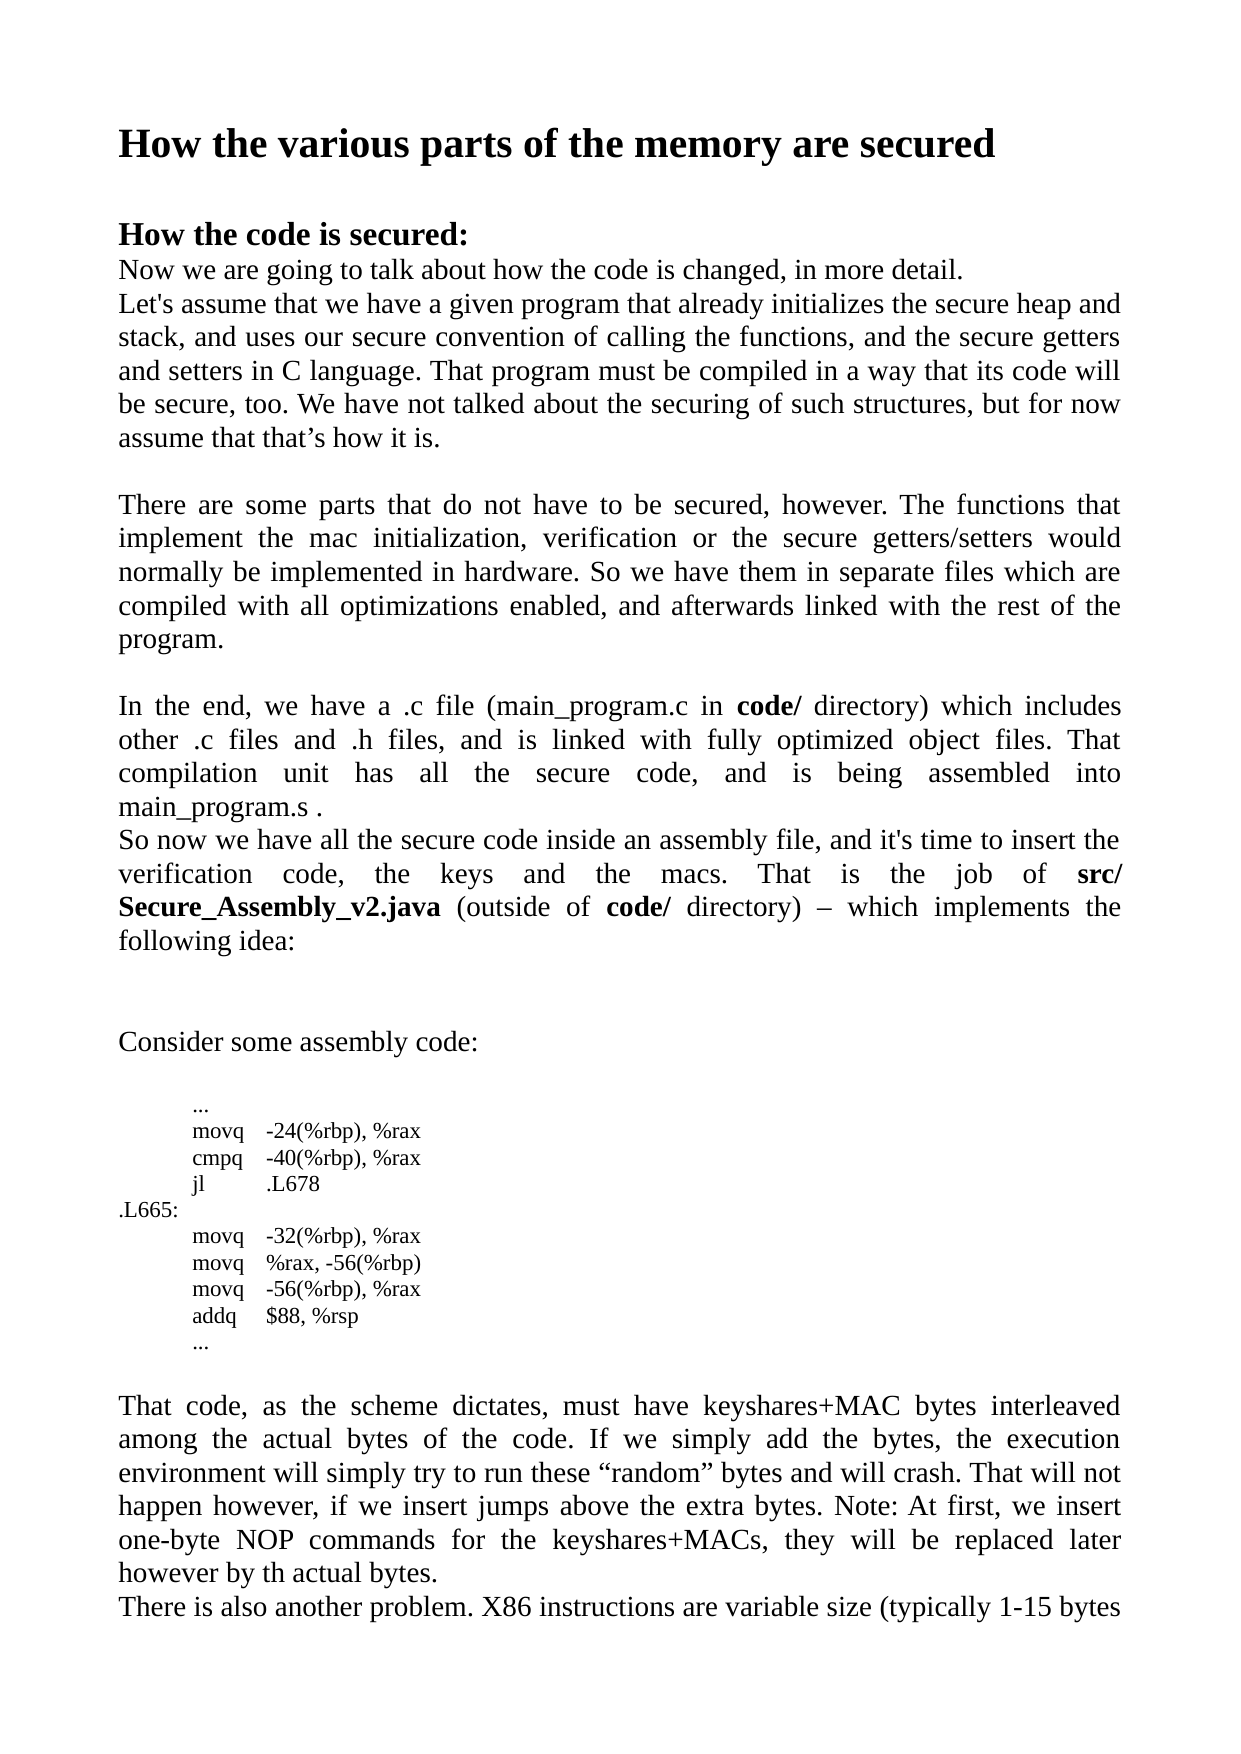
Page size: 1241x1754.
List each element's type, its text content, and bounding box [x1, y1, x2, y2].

text How the various parts of the memory are secured [118, 118, 1122, 166]
text cmpq -40(%rbp), %rax [118, 1143, 1122, 1170]
text ... [118, 1091, 1122, 1117]
text There is also another problem. X86 instructions are variable size (typically 1-15 bytes [118, 1589, 1122, 1623]
text movq %rax, -56(%rbp) [118, 1249, 1122, 1275]
text Consider some assembly code: [118, 1024, 1122, 1057]
text There are some parts that do not have to be secured, however. The functions that implement the mac initialization, verification or the secure getters/setters would normally be implemented in hardware. So we have them in separate files which are compiled with all optimizations enabled, and afterwards linked with the rest of the program. [118, 487, 1122, 655]
text movq -56(%rbp), %rax [118, 1275, 1122, 1302]
text addq $88, %rsp [118, 1302, 1122, 1328]
text movq -24(%rbp), %rax [118, 1117, 1122, 1143]
text That code, as the scheme dictates, must have keyshares+MAC bytes interleaved among the actual bytes of the code. If we simply add the bytes, the execution environment will simply try to run these “random” bytes and will crash. That will not happen however, if we insert jumps above the extra bytes. Note: At first, we insert one-byte NOP commands for the keyshares+MACs, they will be replaced later however by th actual bytes. [118, 1388, 1122, 1589]
text movq -32(%rbp), %rax [118, 1223, 1122, 1249]
text Now we are going to talk about how the code is changed, in more detail. [118, 252, 1122, 286]
text How the code is secured: [118, 214, 1122, 252]
text In the end, we have a .c file (main_program.c in code/ directory) which includes other .c files and .h files, and is linked with fully optimized object files. That compilation unit has all the secure code, and is being assembled into main_program.s . [118, 688, 1122, 822]
text ... [118, 1328, 1122, 1354]
text So now we have all the secure code inside an assembly file, and it's time to insert the verification code, the keys and the macs. That is the job of src/ Secure_Assembly_v2.java (outside of code/ directory) – which implements the following idea: [118, 822, 1122, 957]
text jl .L678 [118, 1170, 1122, 1196]
text .L665: [118, 1196, 1122, 1223]
text Let's assume that we have a given program that already initializes the secure heap and stack, and uses our secure convention of calling the functions, and the secure getters and setters in C language. That program must be compiled in a way that its code will be secure, too. We have not talked about the securing of such structures, but for now assume that that’s how it is. [118, 286, 1122, 453]
